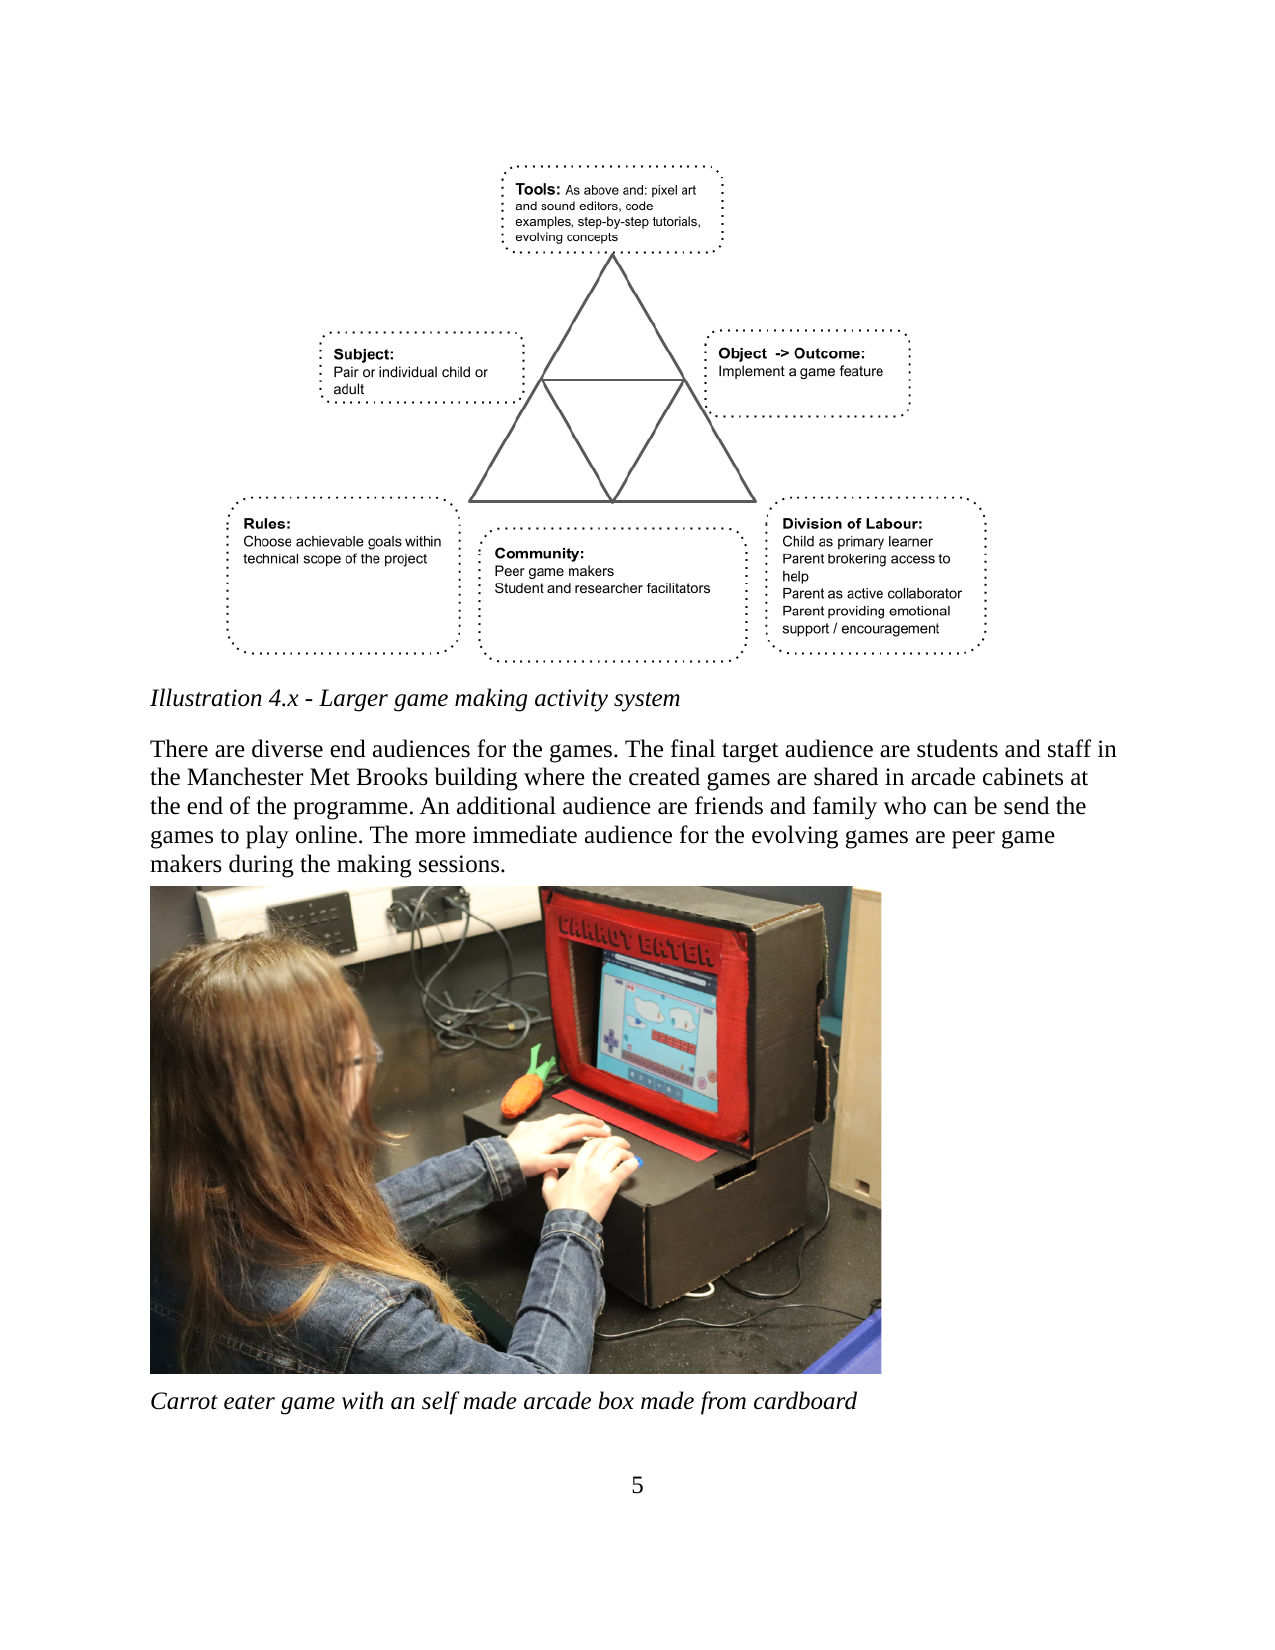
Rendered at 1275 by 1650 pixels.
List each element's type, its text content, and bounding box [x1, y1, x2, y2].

text Carrot eater game with an self made arcade box made from cardboard [150, 1386, 1125, 1415]
picture [150, 150, 1077, 671]
text Illustration 4.x - Larger game making activity system [150, 683, 1125, 712]
text There are diverse end audiences for the games. The final target audience are students and staff in the Manchester Met Brooks building where the created games are shared in arcade cabinets at the end of the programme. An additional audience are friends and family who can be send the games to play online. The more immediate audience for the evolving games are peer game makers during the making sessions. [150, 734, 1125, 877]
picture [150, 886, 882, 1374]
